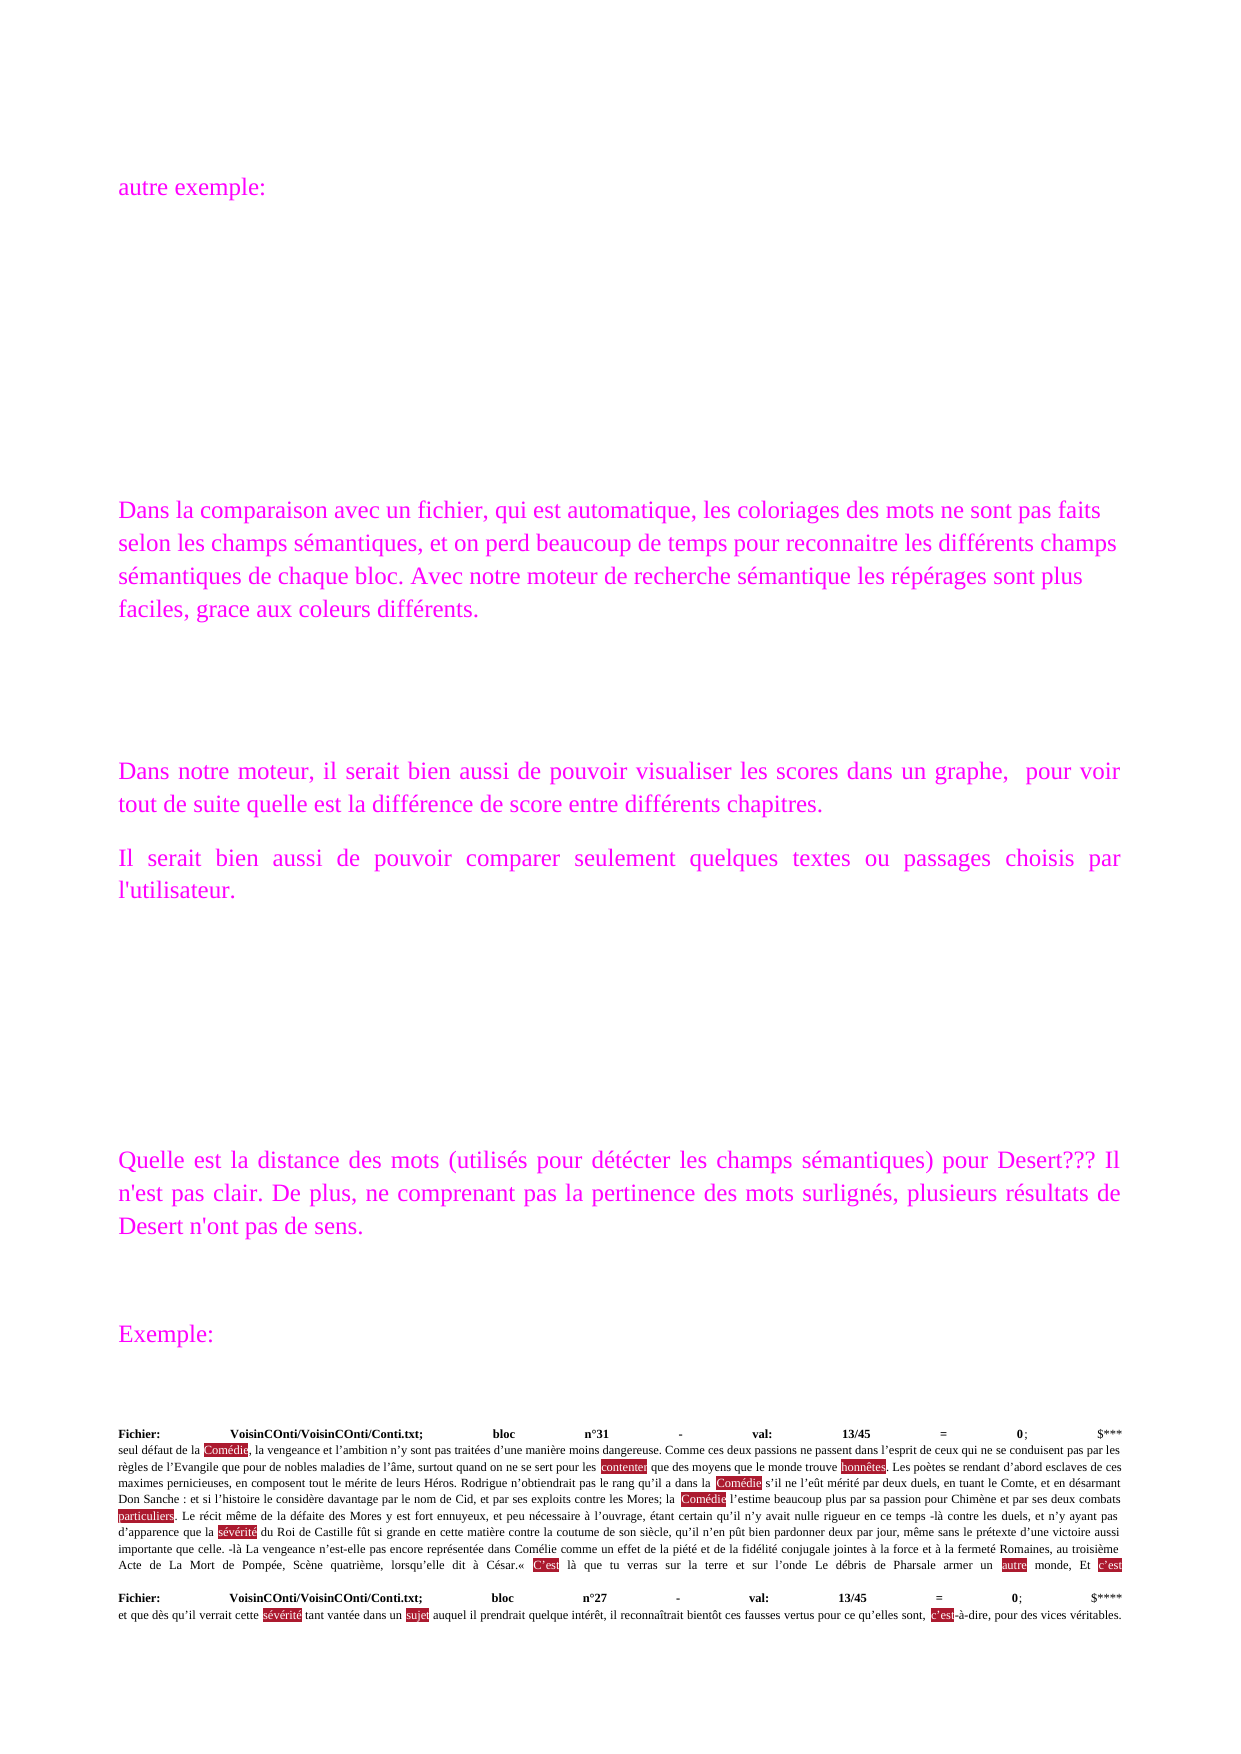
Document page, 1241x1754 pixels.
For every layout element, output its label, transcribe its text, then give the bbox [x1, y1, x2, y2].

text Il serait bien aussi de pouvoir comparer seulement quelques textes ou passages choisis par l'utilisateur. [118, 843, 1122, 904]
text Fichier: VoisinCOnti/VoisinCOnti/Conti.txt; bloc n°31 - val: 13/45 = 0; $*** seul défaut de la Comédie, la vengeance et l’ambition n’y sont pas traitées d’une manière moins dangereuse. Comme ces deux passions ne passent dans l’esprit de ceux qui ne se conduisent pas par les règles de l’Evangile que pour de nobles maladies de l’âme, surtout quand on ne se sert pour les contenter que des moyens que le monde trouve honnêtes. Les poètes se rendant d’abord esclaves de ces maximes pernicieuses, en composent tout le mérite de leurs Héros. Rodrigue n’obtiendrait pas le rang qu’il a dans la Comédie s’il ne l’eût mérité par deux duels, en tuant le Comte, et en désarmant Don Sanche : et si l’histoire le considère davantage par le nom de Cid, et par ses exploits contre les Mores; la Comédie l’estime beaucoup plus par sa passion pour Chimène et par ses deux combats particuliers. Le récit même de la défaite des Mores y est fort ennuyeux, et peu nécessaire à l’ouvrage, étant certain qu’il n’y avait nulle rigueur en ce temps -là contre les duels, et n’y ayant pas d’apparence que la sévérité du Roi de Castille fût si grande en cette matière contre la coutume de son siècle, qu’il n’en pût bien pardonner deux par jour, même sans le prétexte d’une victoire aussi importante que celle. -là La vengeance n’est-elle pas encore représentée dans Comélie comme un effet de la piété et de la fidélité conjugale jointes à la force et à la fermeté Romaines, au troisième Acte de La Mort de Pompée, Scène quatrième, lorsqu’elle dit à César.« C’est là que tu verras sur la terre et sur l’onde Le débris de Pharsale armer un autre monde, Et c’est Fichier: VoisinCOnti/VoisinCOnti/Conti.txt; bloc n°27 - val: 13/45 = 0; $**** et que dès qu’il verrait cette sévérité tant vantée dans un sujet auquel il prendrait quelque intérêt, il reconnaîtrait bientôt ces fausses vertus pour ce qu’elles sont, c’est-à-dire, pour des vices véritables. [118, 1426, 1122, 1622]
text Exemple: [118, 1319, 1122, 1347]
text autre exemple: [118, 172, 1122, 201]
text Dans la comparaison avec un fichier, qui est automatique, les coloriages des mots ne sont pas faits selon les champs sémantiques, et on perd beaucoup de temps pour reconnaitre les différents champs sémantiques de chaque bloc. Avec notre moteur de recherche sémantique les répérages sont plus faciles, grace aux coleurs différents. [118, 495, 1122, 623]
text Dans notre moteur, il serait bien aussi de pouvoir visualiser les scores dans un graphe, pour voir tout de suite quelle est la différence de score entre différents chapitres. [118, 756, 1122, 817]
text Quelle est la distance des mots (utilisés pour détécter les champs sémantiques) pour Desert??? Il n'est pas clair. De plus, ne comprenant pas la pertinence des mots surlignés, plusieurs résultats de Desert n'ont pas de sens. [118, 1145, 1122, 1240]
